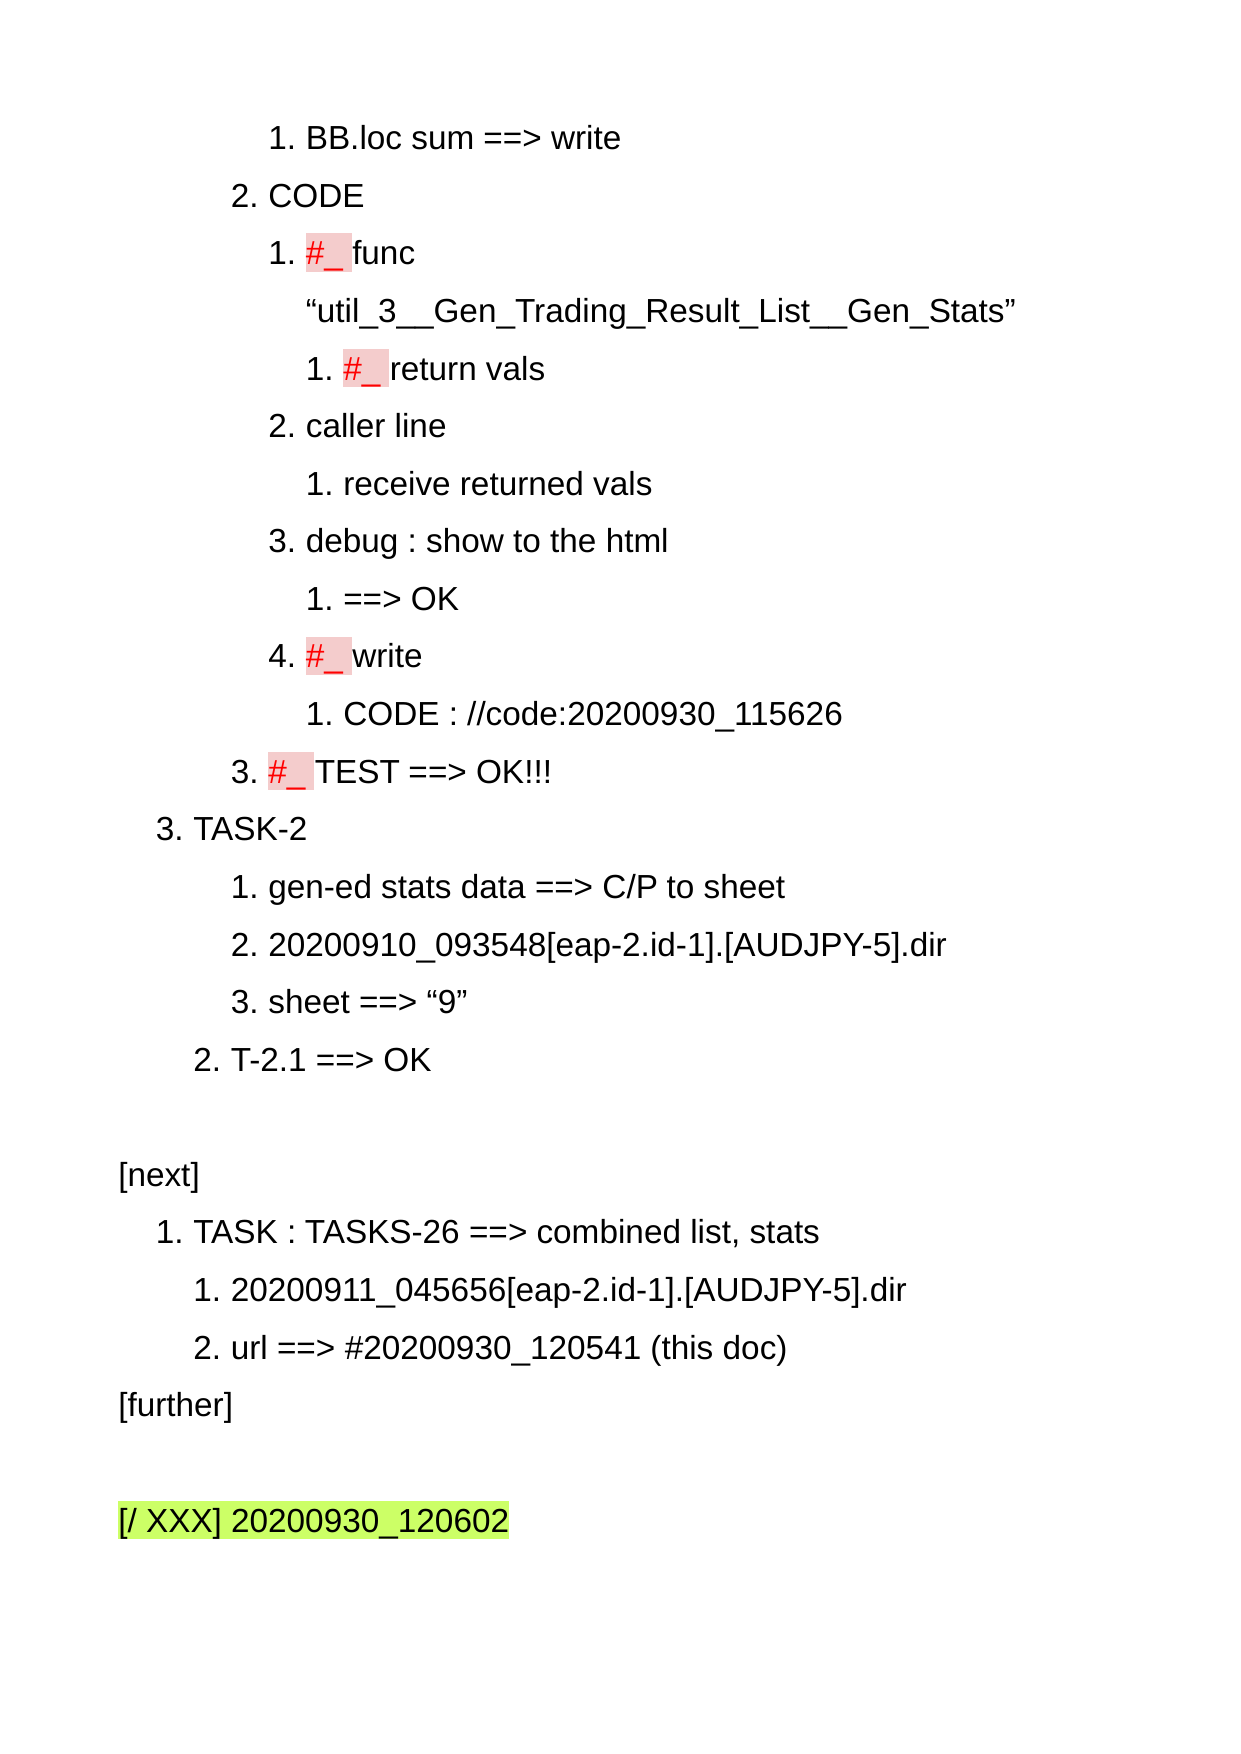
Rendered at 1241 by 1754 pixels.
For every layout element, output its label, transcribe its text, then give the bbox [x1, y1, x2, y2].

text [next] [118, 1155, 1122, 1193]
list 20200910_093548[eap-2.id-1].[AUDJPY-5].dir [231, 924, 1122, 963]
list CODE : //code:20200930_115626 [306, 694, 1122, 733]
list 20200911_045656[eap-2.id-1].[AUDJPY-5].dir [193, 1270, 1122, 1309]
list sheet ==> “9” [231, 982, 1122, 1021]
list debug : show to the html [268, 521, 1122, 560]
list #_ write [268, 637, 1122, 675]
list T-2.1 ==> OK [193, 1040, 1122, 1078]
text [further] [118, 1385, 1122, 1424]
list url ==> #20200930_120541 (this doc) [193, 1328, 1122, 1366]
list caller line [268, 406, 1122, 444]
text [/ XXX] 20200930_120602 [118, 1443, 1122, 1539]
list gen-ed stats data ==> C/P to sheet [231, 867, 1122, 905]
list #_ TEST ==> OK!!! [231, 752, 1122, 790]
list CODE [231, 176, 1122, 214]
list #_ func “util_3__Gen_Trading_Result_List__Gen_Stats” [268, 233, 1122, 329]
list #_ return vals [306, 348, 1122, 387]
list ==> OK [306, 579, 1122, 617]
list TASK : TASKS-26 ==> combined list, stats [156, 1213, 1122, 1251]
list receive returned vals [306, 464, 1122, 502]
list TASK-2 [156, 809, 1122, 848]
list BB.loc sum ==> write [268, 118, 1122, 157]
